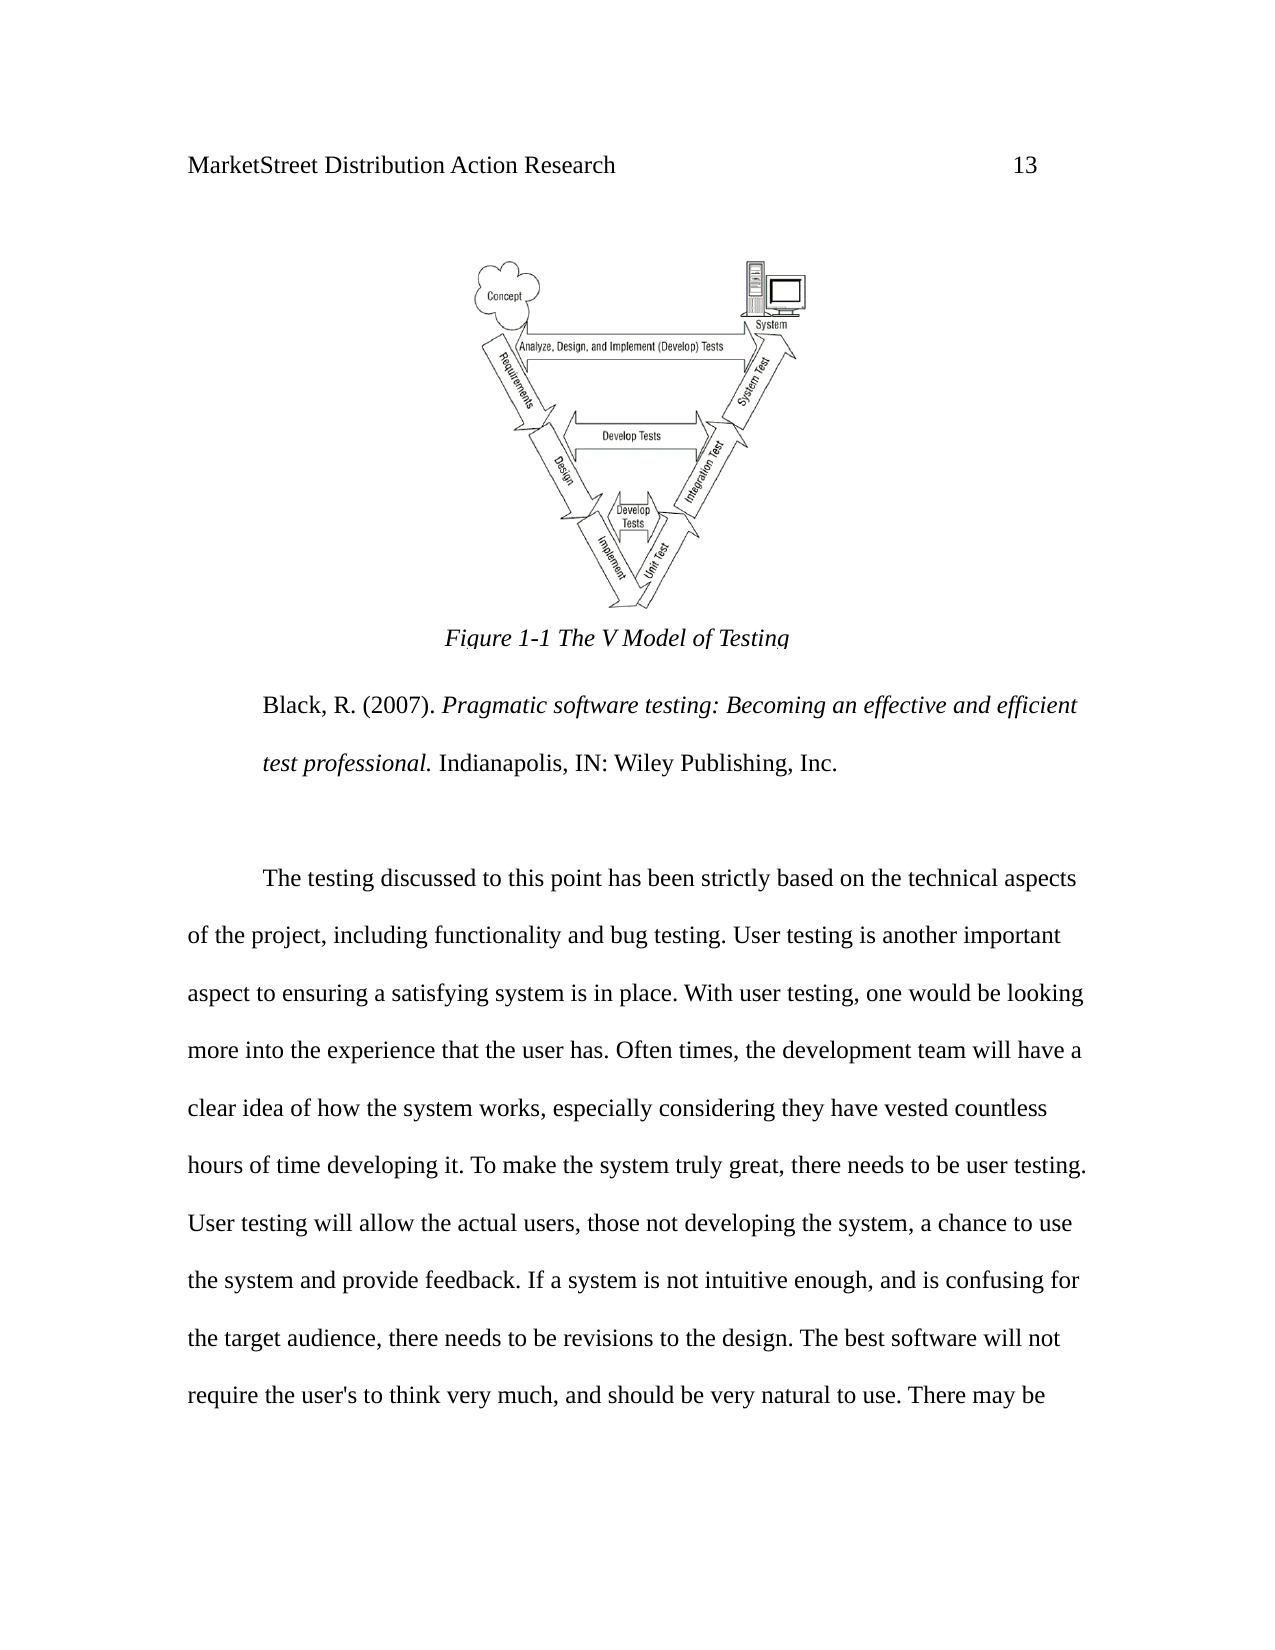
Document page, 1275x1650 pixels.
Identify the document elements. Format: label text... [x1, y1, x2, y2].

text Black, R. (2007). Pragmatic software testing: Becoming an effective and efficient test professional. Indianapolis, IN: Wiley Publishing, Inc. [187, 208, 1087, 777]
picture [461, 260, 817, 614]
text Figure 1-1 The V Model of Testing [444, 623, 831, 648]
text The testing discussed to this point has been strictly based on the technical aspects of the project, including functionality and bug testing. User testing is another important aspect to ensuring a satisfying system is in place. With user testing, one would be looking more into the experience that the user has. Often times, the development team will have a clear idea of how the system works, especially considering they have vested countless hours of time developing it. To make the system truly great, there needs to be user testing. User testing will allow the actual users, those not developing the system, a chance to use the system and provide feedback. If a system is not intuitive enough, and is confusing for the target audience, there needs to be revisions to the design. The best software will not require the user's to think very much, and should be very natural to use. There may be [187, 805, 1087, 1409]
